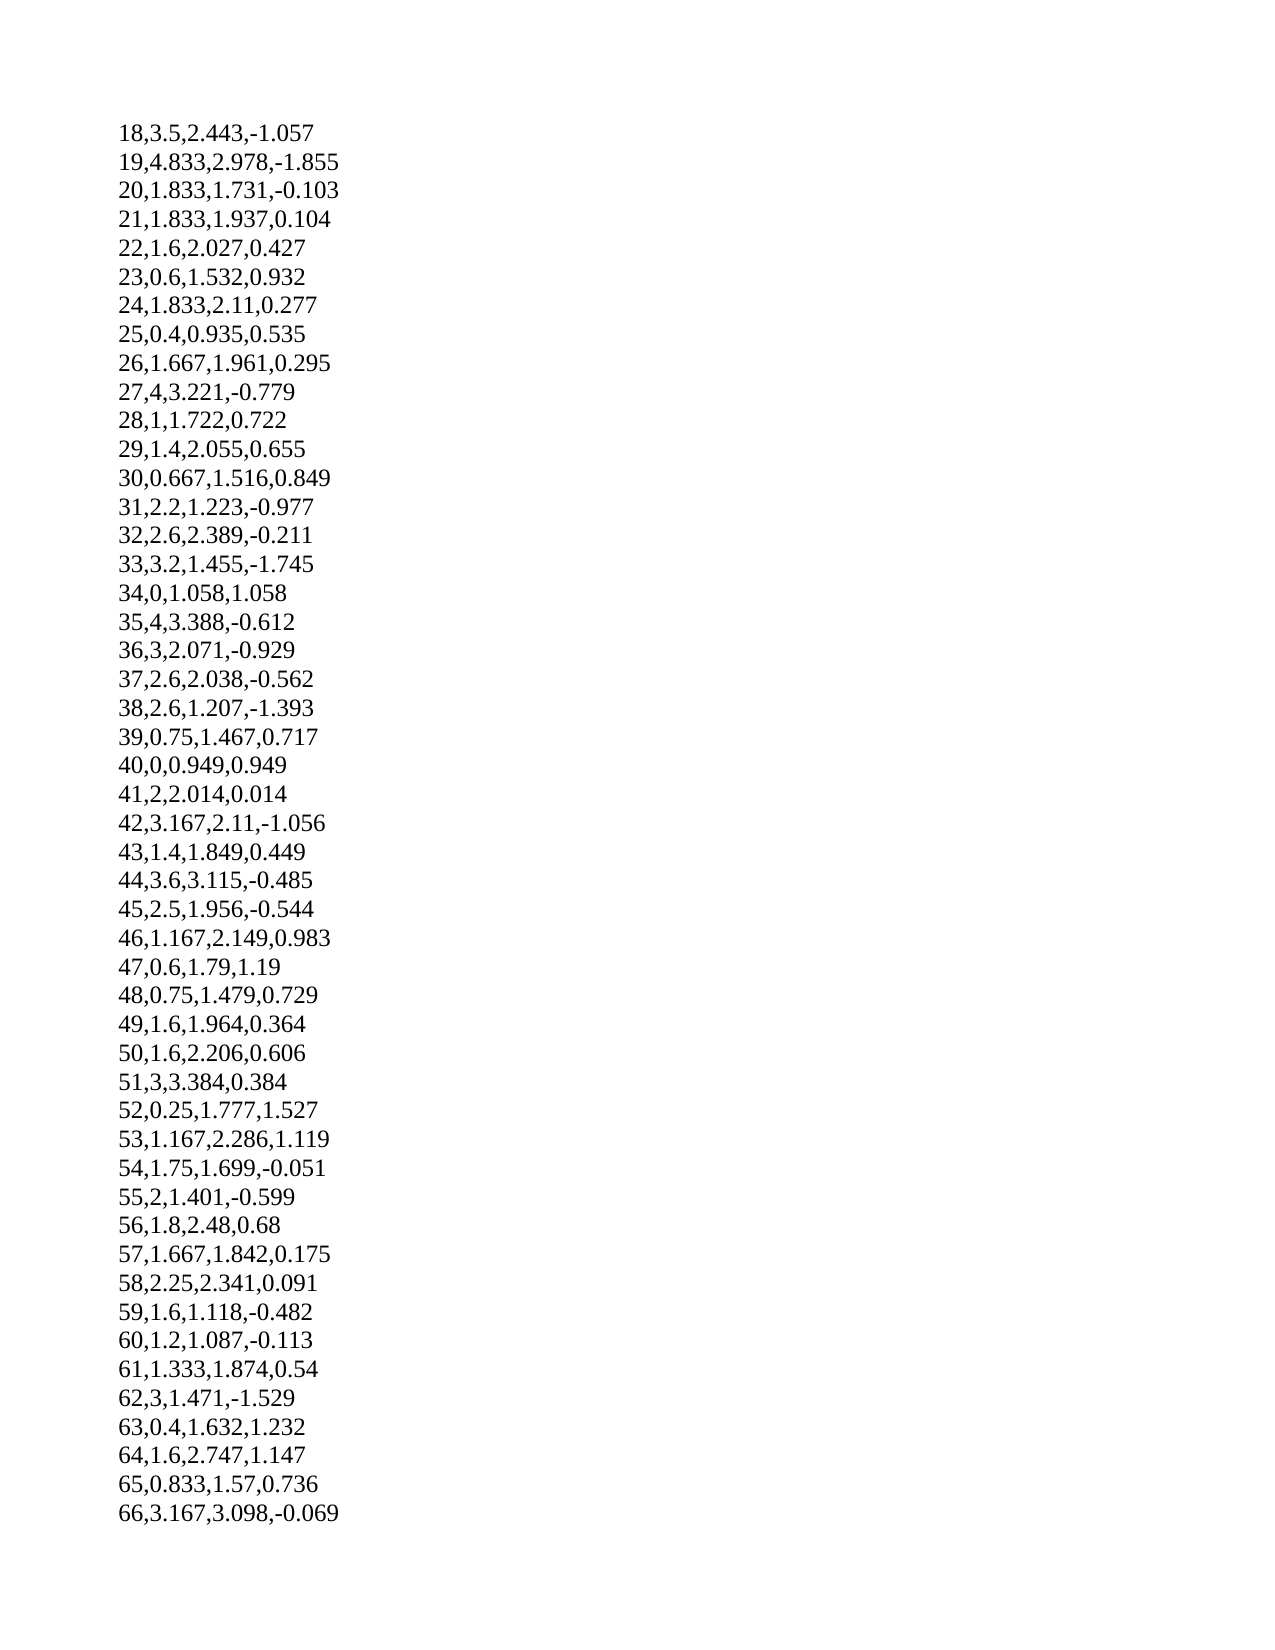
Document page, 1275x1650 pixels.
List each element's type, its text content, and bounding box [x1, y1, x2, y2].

text 66,3.167,3.098,-0.069 [118, 1498, 1157, 1527]
text 19,4.833,2.978,-1.855 [118, 147, 1157, 176]
text 43,1.4,1.849,0.449 [118, 837, 1157, 866]
text 56,1.8,2.48,0.68 [118, 1211, 1157, 1239]
text 48,0.75,1.479,0.729 [118, 981, 1157, 1009]
text 38,2.6,1.207,-1.393 [118, 693, 1157, 722]
text 27,4,3.221,-0.779 [118, 377, 1157, 406]
text 24,1.833,2.11,0.277 [118, 291, 1157, 319]
text 36,3,2.071,-0.929 [118, 636, 1157, 664]
text 33,3.2,1.455,-1.745 [118, 549, 1157, 578]
text 54,1.75,1.699,-0.051 [118, 1153, 1157, 1182]
text 57,1.667,1.842,0.175 [118, 1239, 1157, 1268]
text 52,0.25,1.777,1.527 [118, 1096, 1157, 1124]
text 23,0.6,1.532,0.932 [118, 262, 1157, 291]
text 39,0.75,1.467,0.717 [118, 722, 1157, 751]
text 64,1.6,2.747,1.147 [118, 1441, 1157, 1469]
text 46,1.167,2.149,0.983 [118, 923, 1157, 952]
text 53,1.167,2.286,1.119 [118, 1124, 1157, 1153]
text 59,1.6,1.118,-0.482 [118, 1297, 1157, 1326]
text 60,1.2,1.087,-0.113 [118, 1326, 1157, 1354]
text 35,4,3.388,-0.612 [118, 607, 1157, 636]
text 32,2.6,2.389,-0.211 [118, 521, 1157, 549]
text 44,3.6,3.115,-0.485 [118, 866, 1157, 894]
text 55,2,1.401,-0.599 [118, 1182, 1157, 1211]
text 51,3,3.384,0.384 [118, 1067, 1157, 1096]
text 30,0.667,1.516,0.849 [118, 463, 1157, 492]
text 22,1.6,2.027,0.427 [118, 233, 1157, 262]
text 40,0,0.949,0.949 [118, 751, 1157, 779]
text 37,2.6,2.038,-0.562 [118, 664, 1157, 693]
text 25,0.4,0.935,0.535 [118, 319, 1157, 348]
text 41,2,2.014,0.014 [118, 779, 1157, 808]
text 31,2.2,1.223,-0.977 [118, 492, 1157, 521]
text 47,0.6,1.79,1.19 [118, 952, 1157, 981]
text 50,1.6,2.206,0.606 [118, 1038, 1157, 1067]
text 62,3,1.471,-1.529 [118, 1383, 1157, 1412]
text 20,1.833,1.731,-0.103 [118, 176, 1157, 204]
text 18,3.5,2.443,-1.057 [118, 118, 1157, 147]
text 45,2.5,1.956,-0.544 [118, 894, 1157, 923]
text 42,3.167,2.11,-1.056 [118, 808, 1157, 837]
text 58,2.25,2.341,0.091 [118, 1268, 1157, 1297]
text 65,0.833,1.57,0.736 [118, 1469, 1157, 1498]
text 49,1.6,1.964,0.364 [118, 1009, 1157, 1038]
text 61,1.333,1.874,0.54 [118, 1354, 1157, 1383]
text 28,1,1.722,0.722 [118, 406, 1157, 434]
text 34,0,1.058,1.058 [118, 578, 1157, 607]
text 29,1.4,2.055,0.655 [118, 434, 1157, 463]
text 26,1.667,1.961,0.295 [118, 348, 1157, 377]
text 21,1.833,1.937,0.104 [118, 204, 1157, 233]
text 63,0.4,1.632,1.232 [118, 1412, 1157, 1441]
